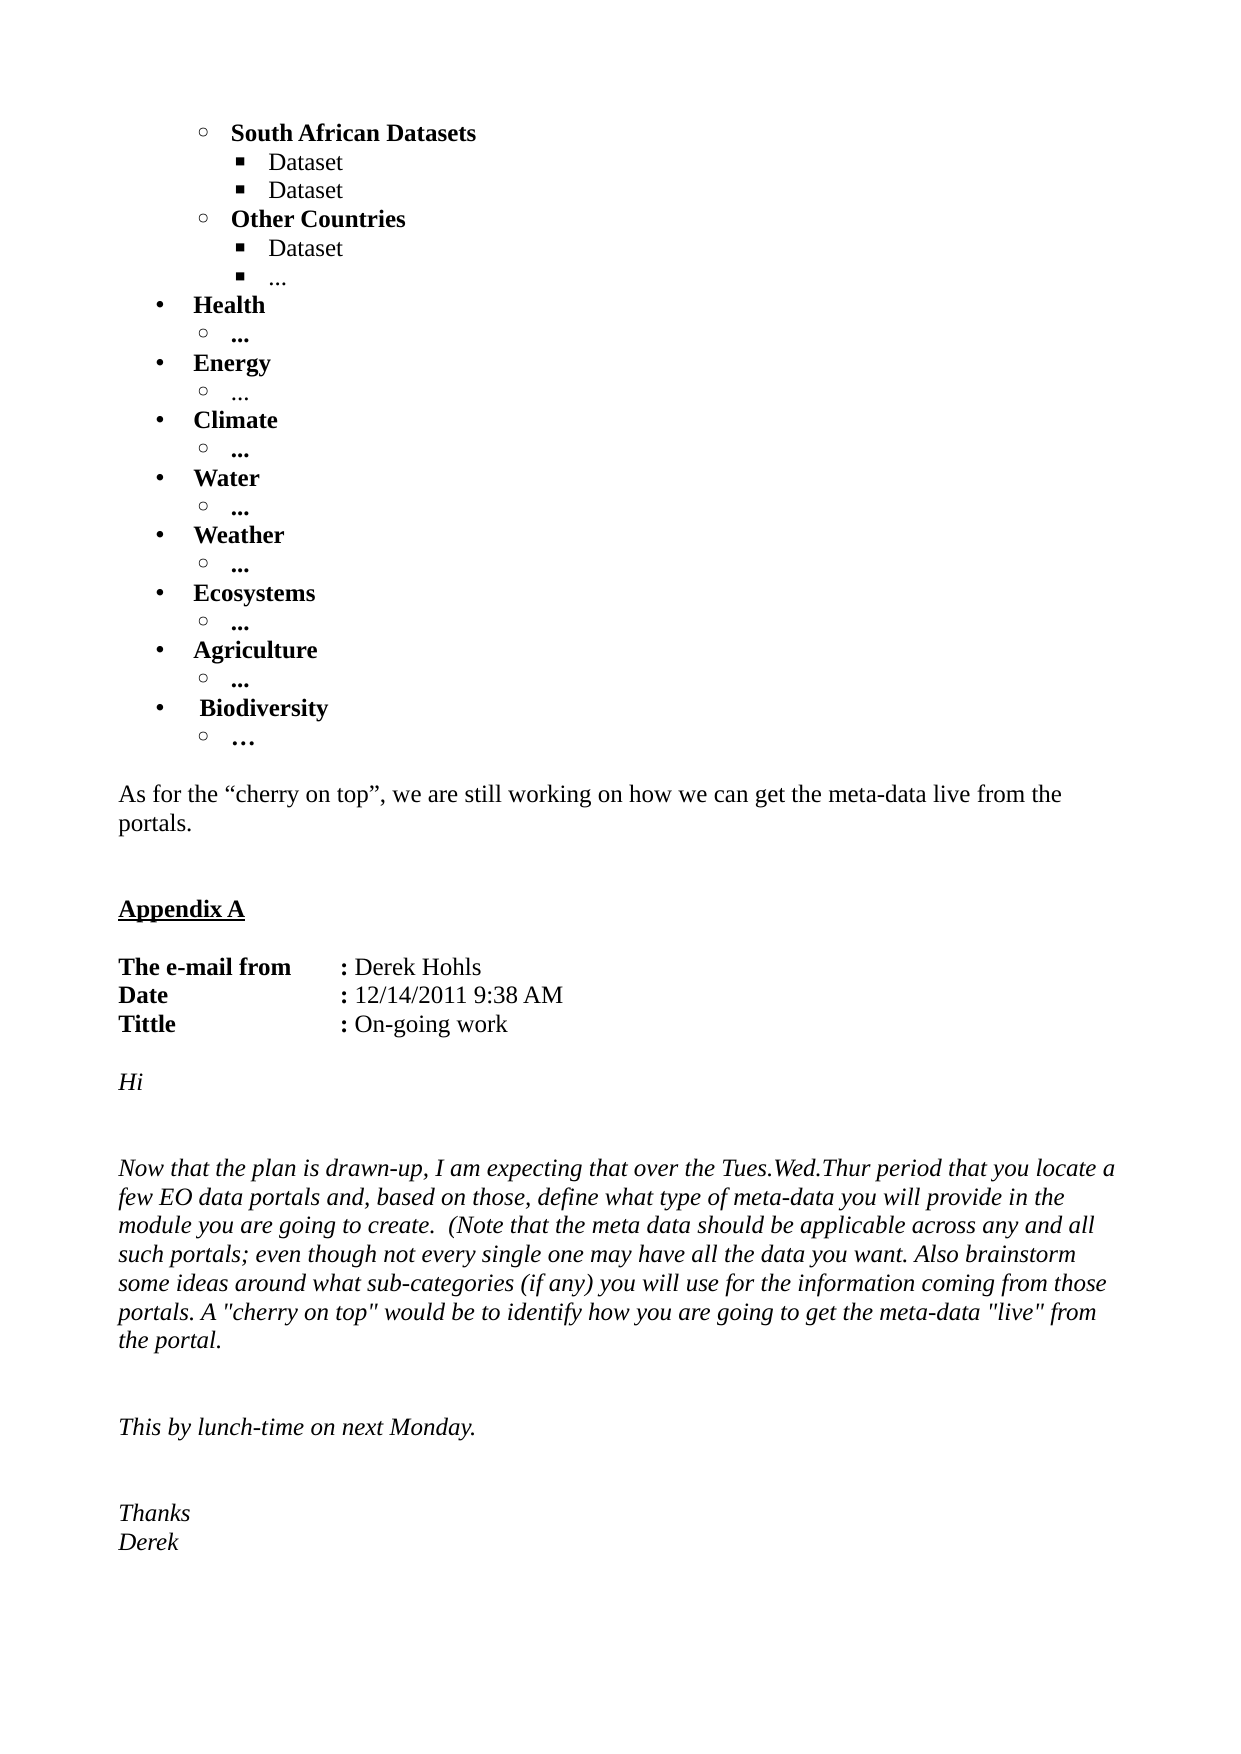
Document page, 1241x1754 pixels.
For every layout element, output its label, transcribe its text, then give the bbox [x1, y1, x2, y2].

text The e-mail from : Derek Hohls [118, 952, 1122, 981]
text Hi [118, 1067, 1122, 1096]
text As for the “cherry on top”, we are still working on how we can get the meta-data live from the portals. [118, 779, 1122, 837]
list ... [231, 262, 1122, 291]
text Thanks [118, 1498, 1122, 1527]
list Climate [156, 406, 1122, 434]
list Dataset [231, 176, 1122, 204]
list Ecosystems [156, 578, 1122, 607]
list ... [193, 434, 1122, 463]
text Appendix A [118, 894, 1122, 923]
text This by lunch-time on next Monday. [118, 1412, 1122, 1441]
list ... [193, 664, 1122, 693]
list Biodiversity [156, 693, 1122, 722]
list ... [193, 549, 1122, 578]
list Water [156, 463, 1122, 492]
text Tittle : On-going work [118, 1009, 1122, 1038]
text Date : 12/14/2011 9:38 AM [118, 981, 1122, 1009]
list … [193, 722, 1122, 751]
list Dataset [231, 147, 1122, 176]
list Dataset [231, 233, 1122, 262]
list Weather [156, 521, 1122, 549]
list South African Datasets [193, 118, 1122, 147]
list Energy [156, 348, 1122, 377]
list ... [193, 492, 1122, 521]
list ... [193, 319, 1122, 348]
text Derek [118, 1527, 1122, 1556]
list ... [193, 377, 1122, 406]
list Other Countries [193, 204, 1122, 233]
list Health [156, 291, 1122, 319]
text Now that the plan is drawn-up, I am expecting that over the Tues.Wed.Thur period that you locate a few EO data portals and, based on those, define what type of meta-data you will provide in the module you are going to create. (Note that the meta data should be applicable across any and all such portals; even though not every single one may have all the data you want. Also brainstorm some ideas around what sub-categories (if any) you will use for the information coming from those portals. A "cherry on top" would be to identify how you are going to get the meta-data "live" from the portal. [118, 1153, 1122, 1354]
list ... [193, 607, 1122, 636]
list Agriculture [156, 636, 1122, 664]
